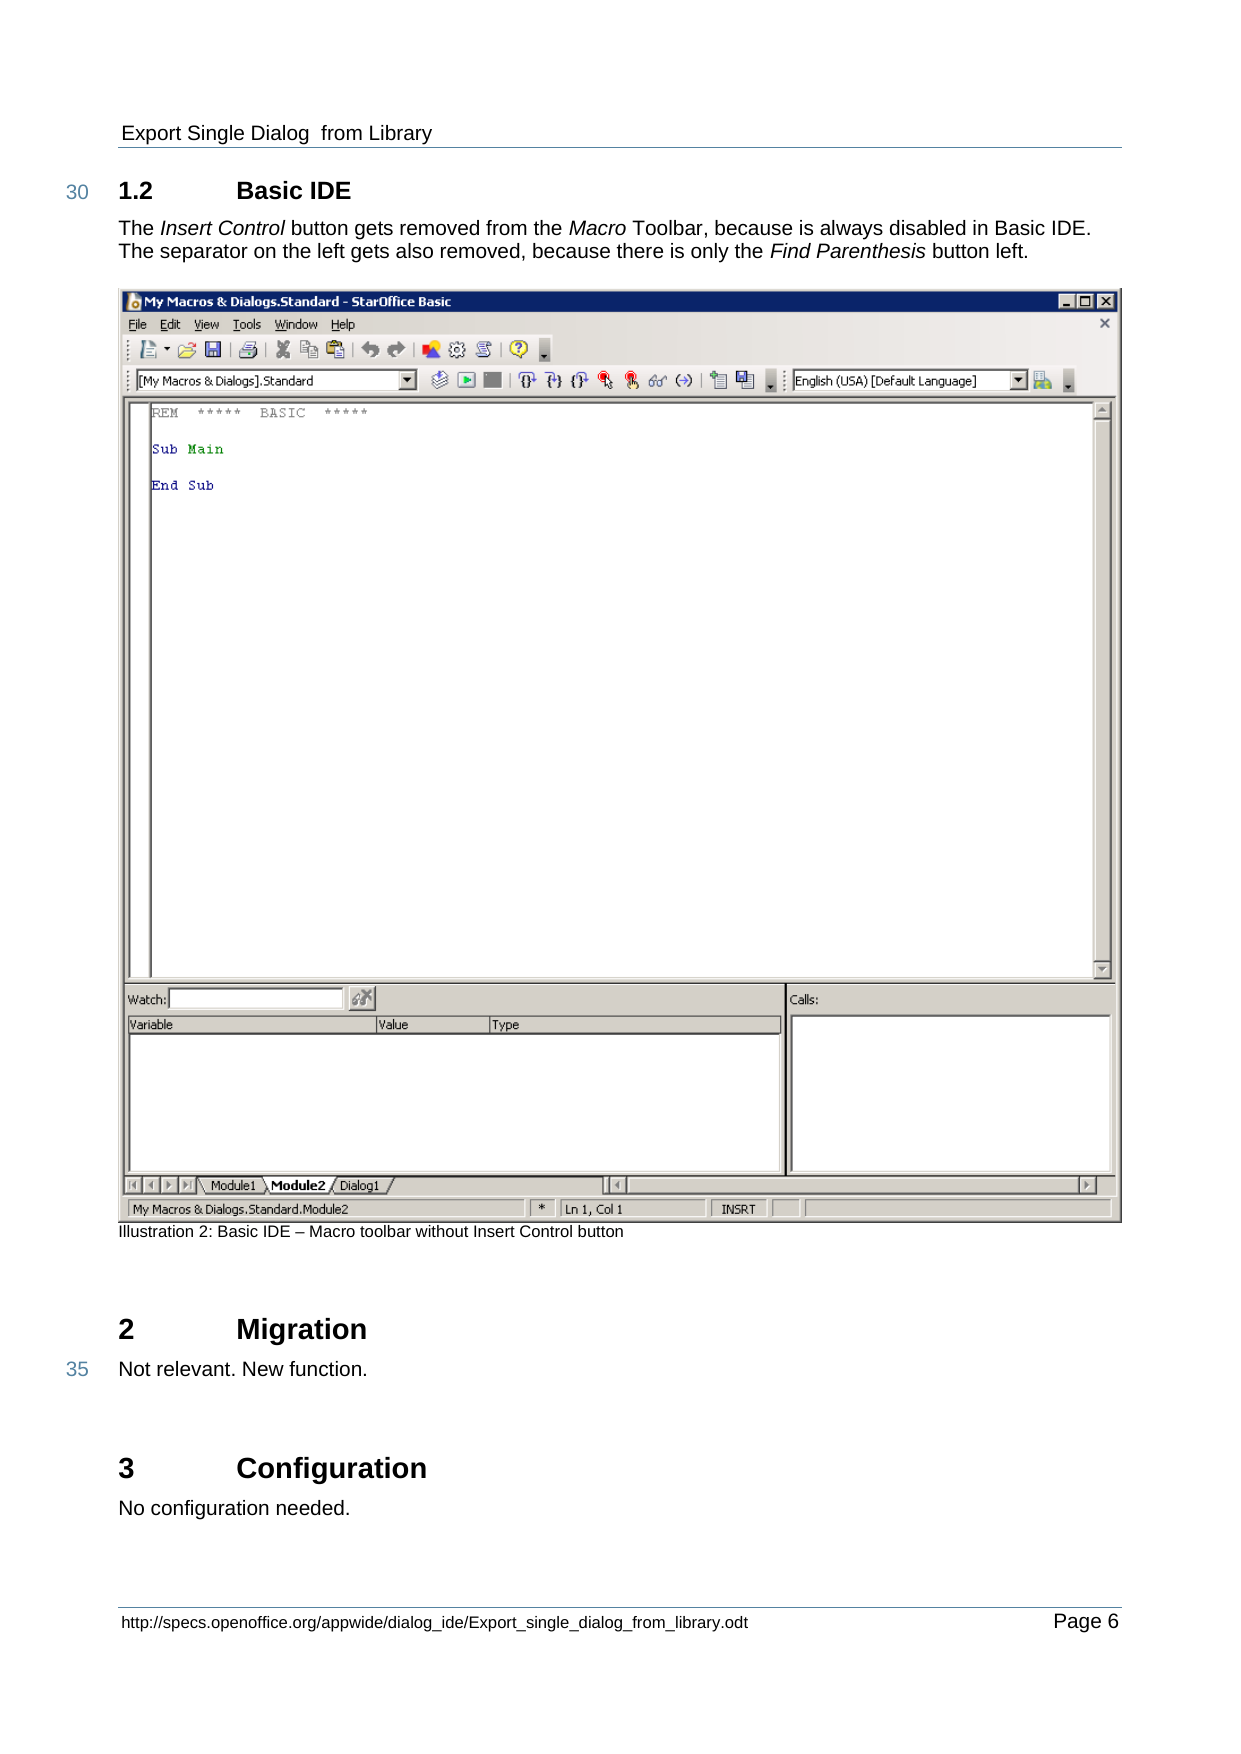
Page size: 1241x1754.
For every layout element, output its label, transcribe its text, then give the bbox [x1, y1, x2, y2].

subtitle Configuration [118, 1452, 1122, 1485]
text Illustration 2: Basic IDE – Macro toolbar without Insert Control button [118, 1223, 1122, 1241]
subtitle Basic IDE [118, 177, 1122, 205]
subtitle Migration [118, 1313, 1122, 1346]
text No configuration needed. [118, 1497, 1122, 1520]
text Not relevant. New function. [118, 1357, 1122, 1381]
picture [118, 288, 1122, 1223]
text The Insert Control button gets removed from the Macro Toolbar, because is always disabled in Basic IDE. The separator on the left gets also removed, because there is only the Find Parenthesis button left. [118, 216, 1122, 263]
